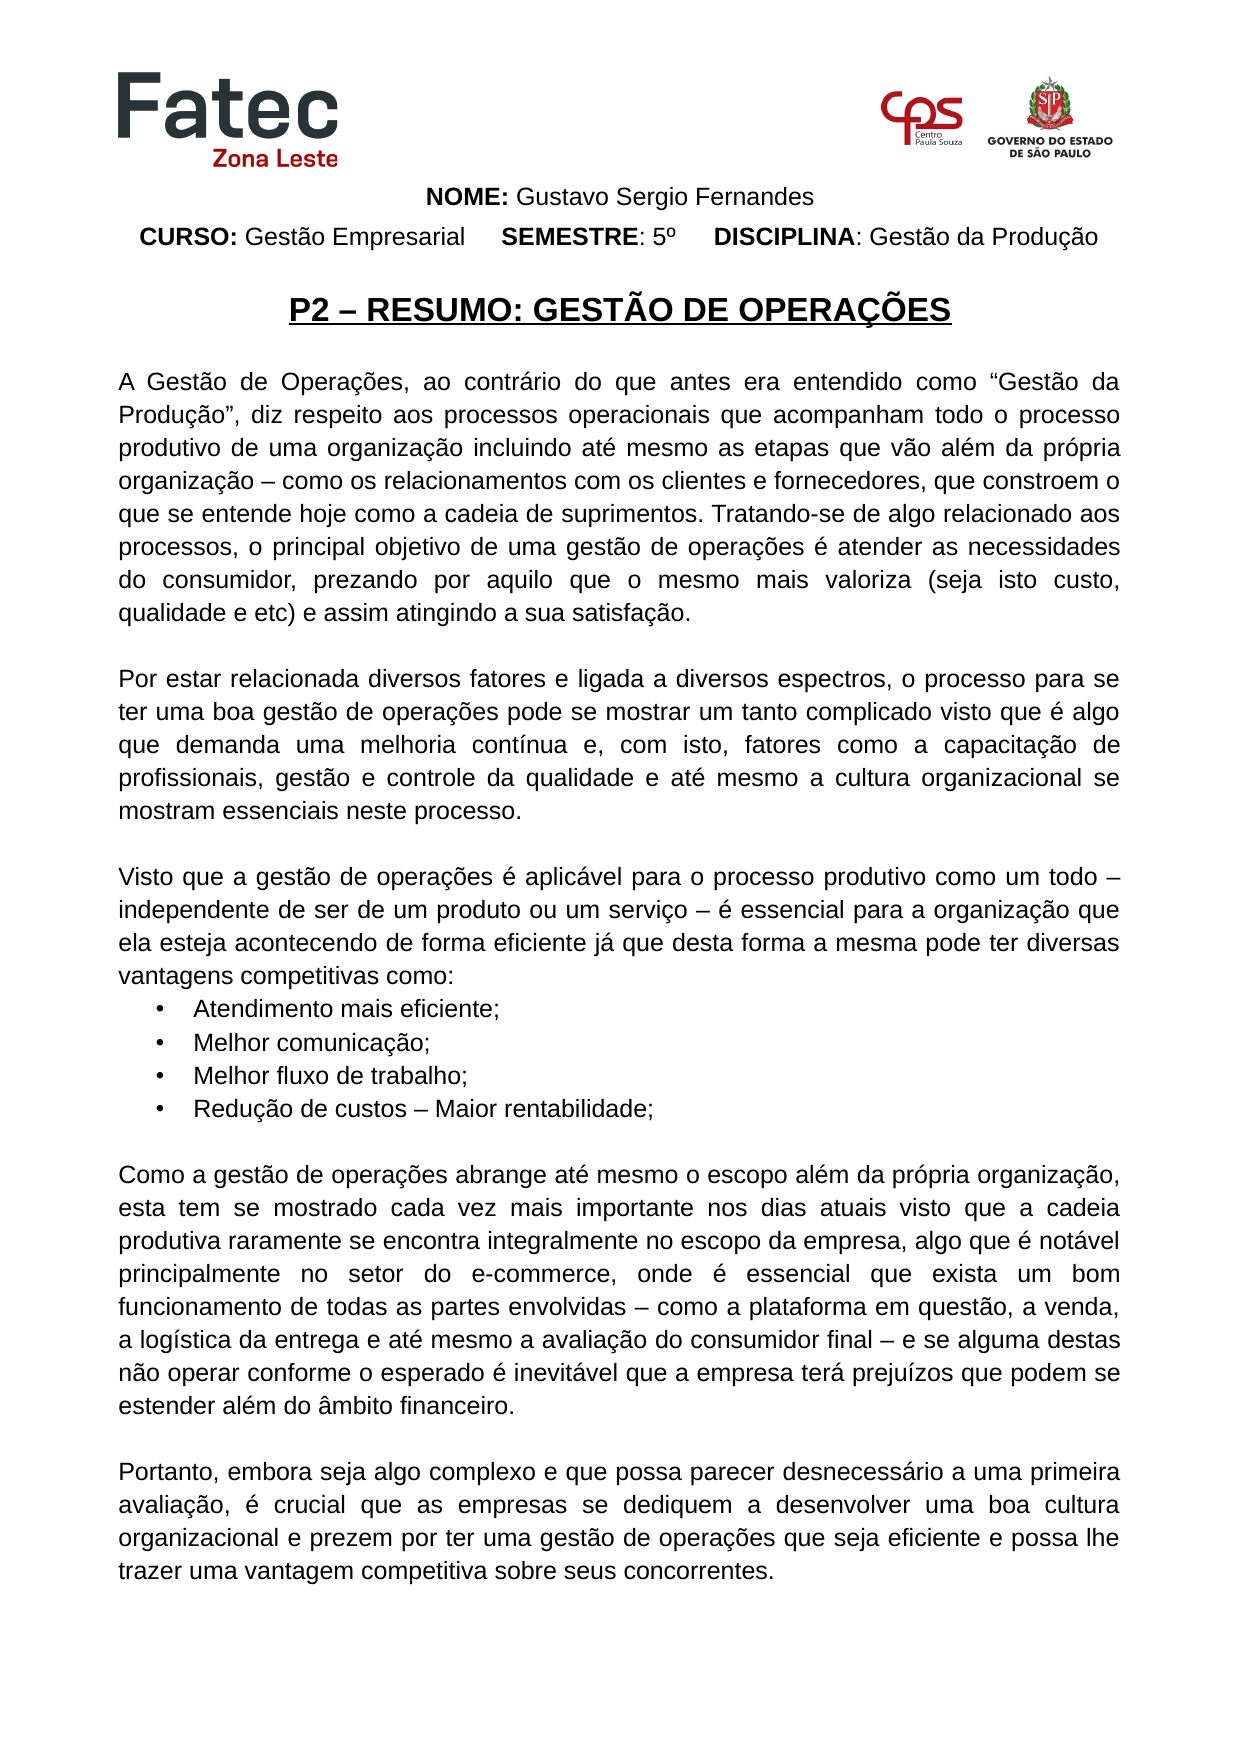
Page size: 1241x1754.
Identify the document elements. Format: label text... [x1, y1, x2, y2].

text Portanto, embora seja algo complexo e que possa parecer desnecessário a uma primeira avaliação, é crucial que as empresas se dediquem a desenvolver uma boa cultura organizacional e prezem por ter uma gestão de operações que seja eficiente e possa lhe trazer uma vantagem competitiva sobre seus concorrentes. [118, 1457, 1122, 1585]
table_cell CURSO: Gestão Empresarial [118, 217, 487, 257]
text Como a gestão de operações abrange até mesmo o escopo além da própria organização, esta tem se mostrado cada vez mais importante nos dias atuais visto que a cadeia produtiva raramente se encontra integralmente no escopo da empresa, algo que é notável principalmente no setor do e-commerce, onde é essencial que exista um bom funcionamento de todas as partes envolvidas – como a plataforma em questão, a venda, a logística da entrega e até mesmo a avaliação do consumidor final – e se alguma destas não operar conforme o esperado é inevitável que a empresa terá prejuízos que podem se estender além do âmbito financeiro. [118, 1160, 1122, 1420]
table_cell SEMESTRE: 5º [487, 217, 690, 257]
list Redução de custos – Maior rentabilidade; [156, 1094, 1122, 1123]
text P2 – RESUMO: GESTÃO DE OPERAÇÕES [118, 290, 1122, 328]
text Por estar relacionada diversos fatores e ligada a diversos espectros, o processo para se ter uma boa gestão de operações pode se mostrar um tanto complicado visto que é algo que demanda uma melhoria contínua e, com isto, fatores como a capacitação de profissionais, gestão e controle da qualidade e até mesmo a cultura organizacional se mostram essenciais neste processo. [118, 664, 1122, 825]
table_header NOME: Gustavo Sergio Fernandes [118, 176, 1122, 217]
list Melhor fluxo de trabalho; [156, 1061, 1122, 1089]
text A Gestão de Operações, ao contrário do que antes era entendido como “Gestão da Produção”, diz respeito aos processos operacionais que acompanham todo o processo produtivo de uma organização incluindo até mesmo as etapas que vão além da própria organização – como os relacionamentos com os clientes e fornecedores, que constroem o que se entende hoje como a cadeia de suprimentos. Tratando-se de algo relacionado aos processos, o principal objetivo de uma gestão de operações é atender as necessidades do consumidor, prezando por aquilo que o mesmo mais valoriza (seja isto custo, qualidade e etc) e assim atingindo a sua satisfação. [118, 367, 1122, 627]
text Visto que a gestão de operações é aplicável para o processo produtivo como um todo – independente de ser de um produto ou um serviço – é essencial para a organização que ela esteja acontecendo de forma eficiente já que desta forma a mesma pode ter diversas vantagens competitivas como: [118, 862, 1122, 990]
table_cell DISCIPLINA: Gestão da Produção [690, 217, 1122, 257]
picture [853, 67, 1123, 167]
picture [118, 72, 338, 167]
list Atendimento mais eficiente; [156, 994, 1122, 1023]
list Melhor comunicação; [156, 1027, 1122, 1056]
